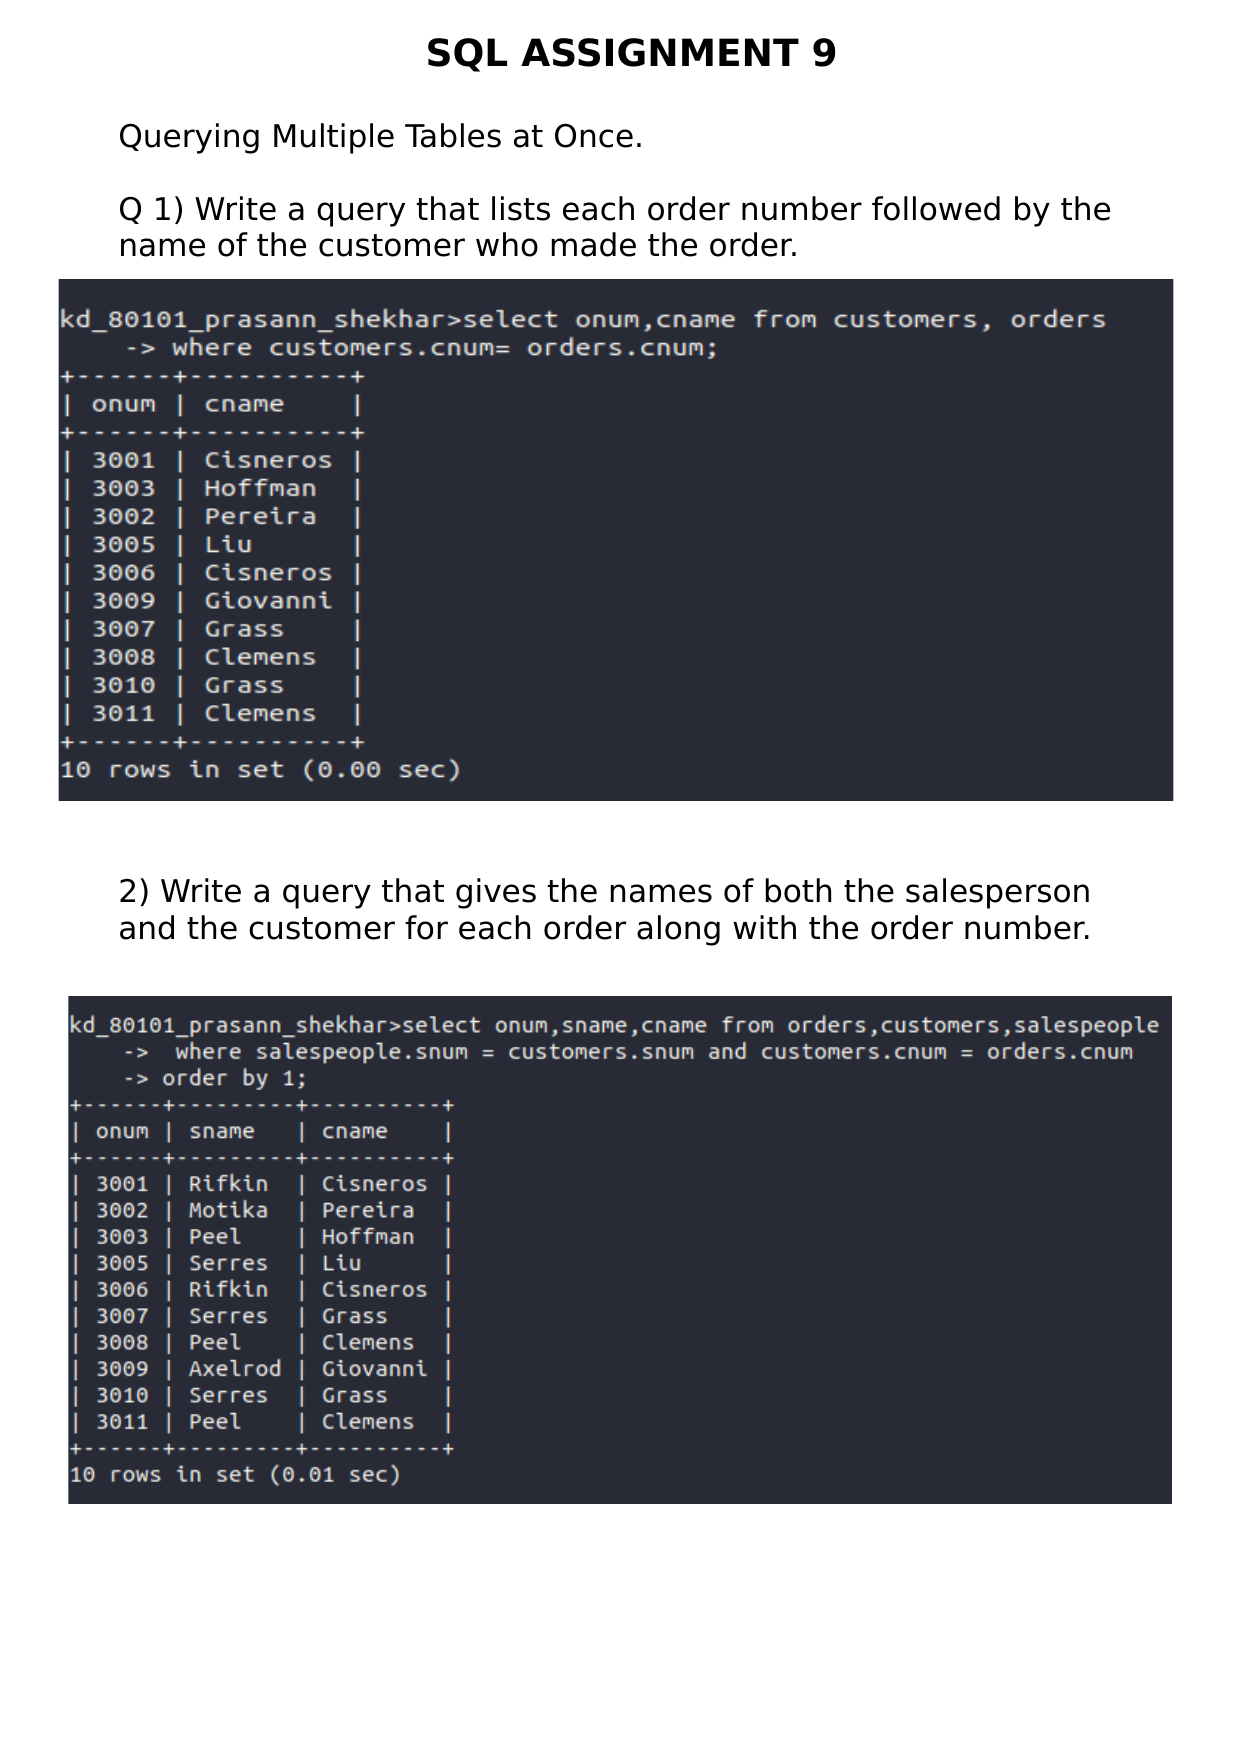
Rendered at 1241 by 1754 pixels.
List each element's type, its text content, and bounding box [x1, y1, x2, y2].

picture [58, 279, 1174, 801]
text Q 1) Write a query that lists each order number followed by the name of the customer who made the order. [118, 191, 1122, 263]
picture [68, 996, 1172, 1504]
text Querying Multiple Tables at Once. [118, 118, 1122, 154]
text 2) Write a query that gives the names of both the salesperson and the customer for each order along with the order number. [118, 874, 1122, 946]
